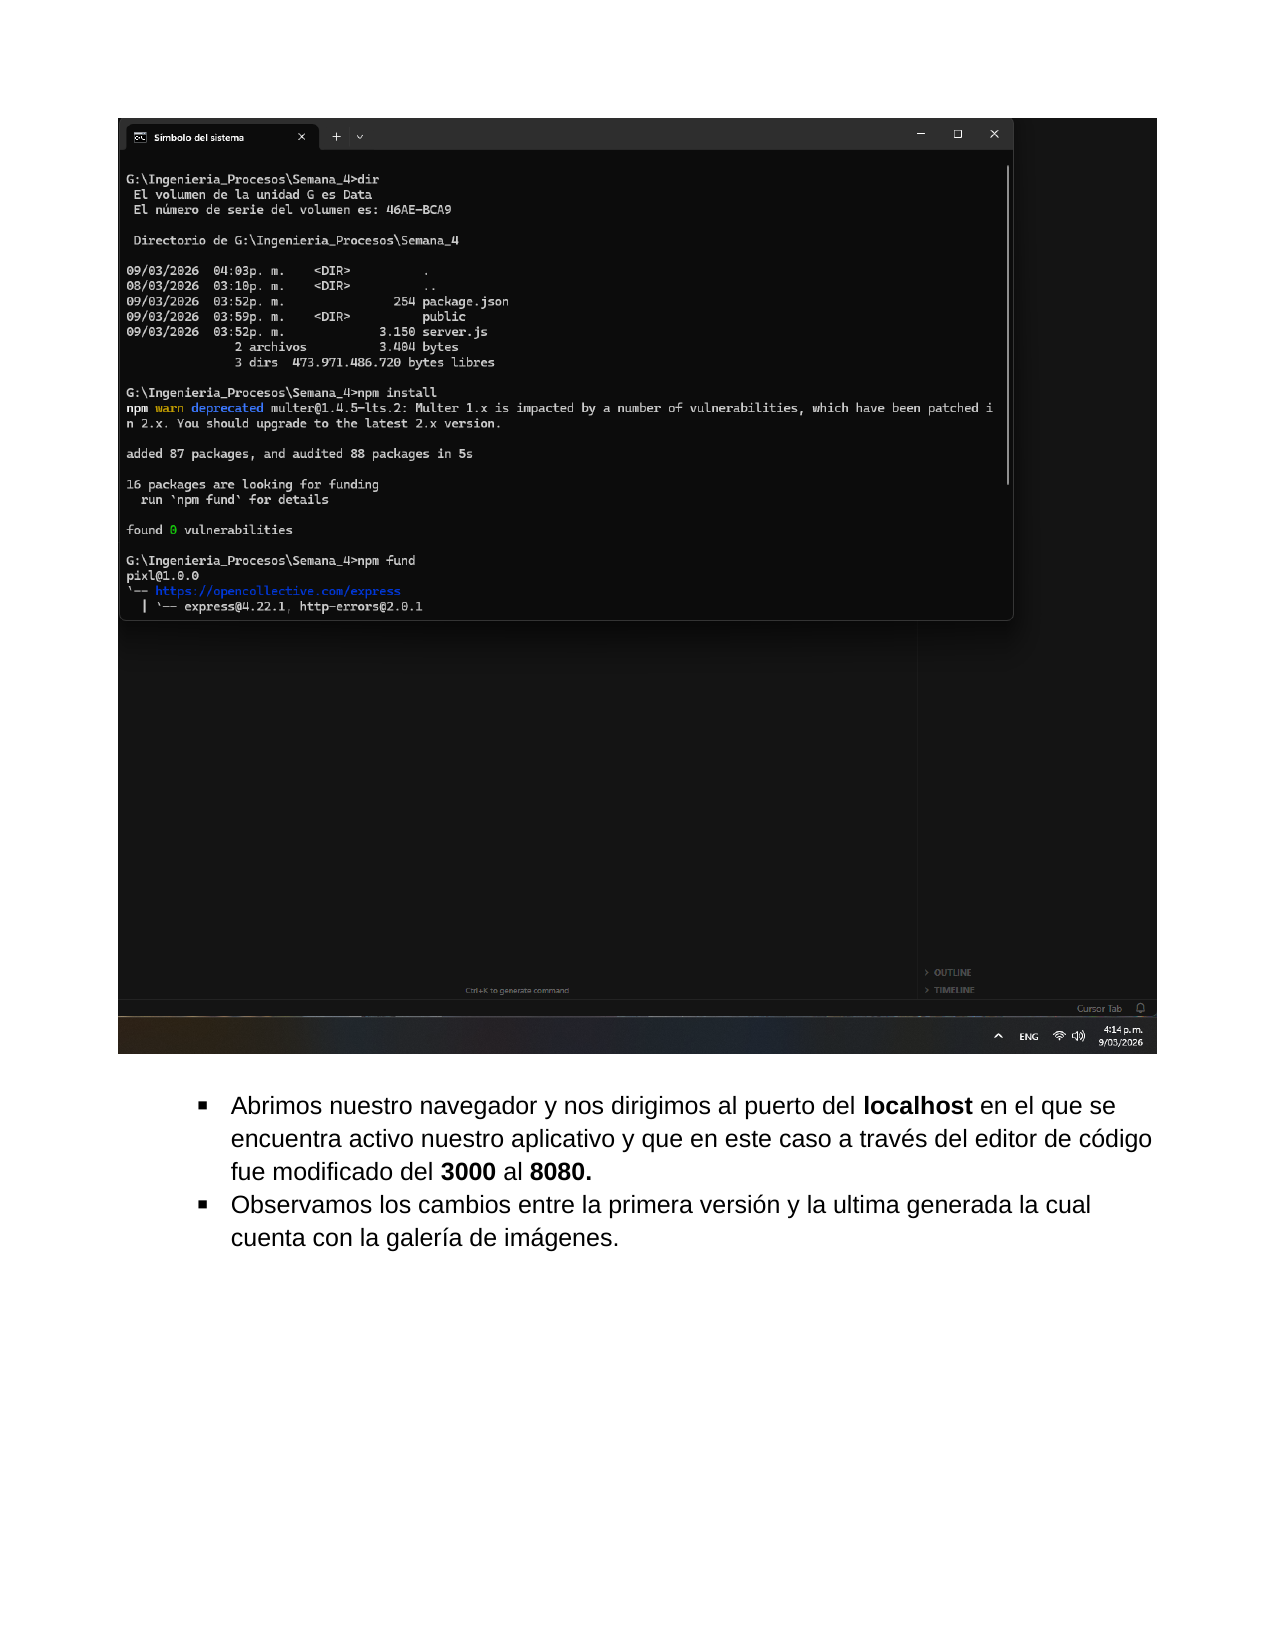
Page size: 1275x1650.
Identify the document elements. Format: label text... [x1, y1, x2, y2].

list Abrimos nuestro navegador y nos dirigimos al puerto del localhost en el que se encuentra activo nuestro aplicativo y que en este caso a través del editor de código fue modificado del 3000 al 8080. [193, 1091, 1157, 1186]
picture [118, 118, 1157, 1054]
list Observamos los cambios entre la primera versión y la ultima generada la cual cuenta con la galería de imágenes. [193, 1190, 1157, 1252]
